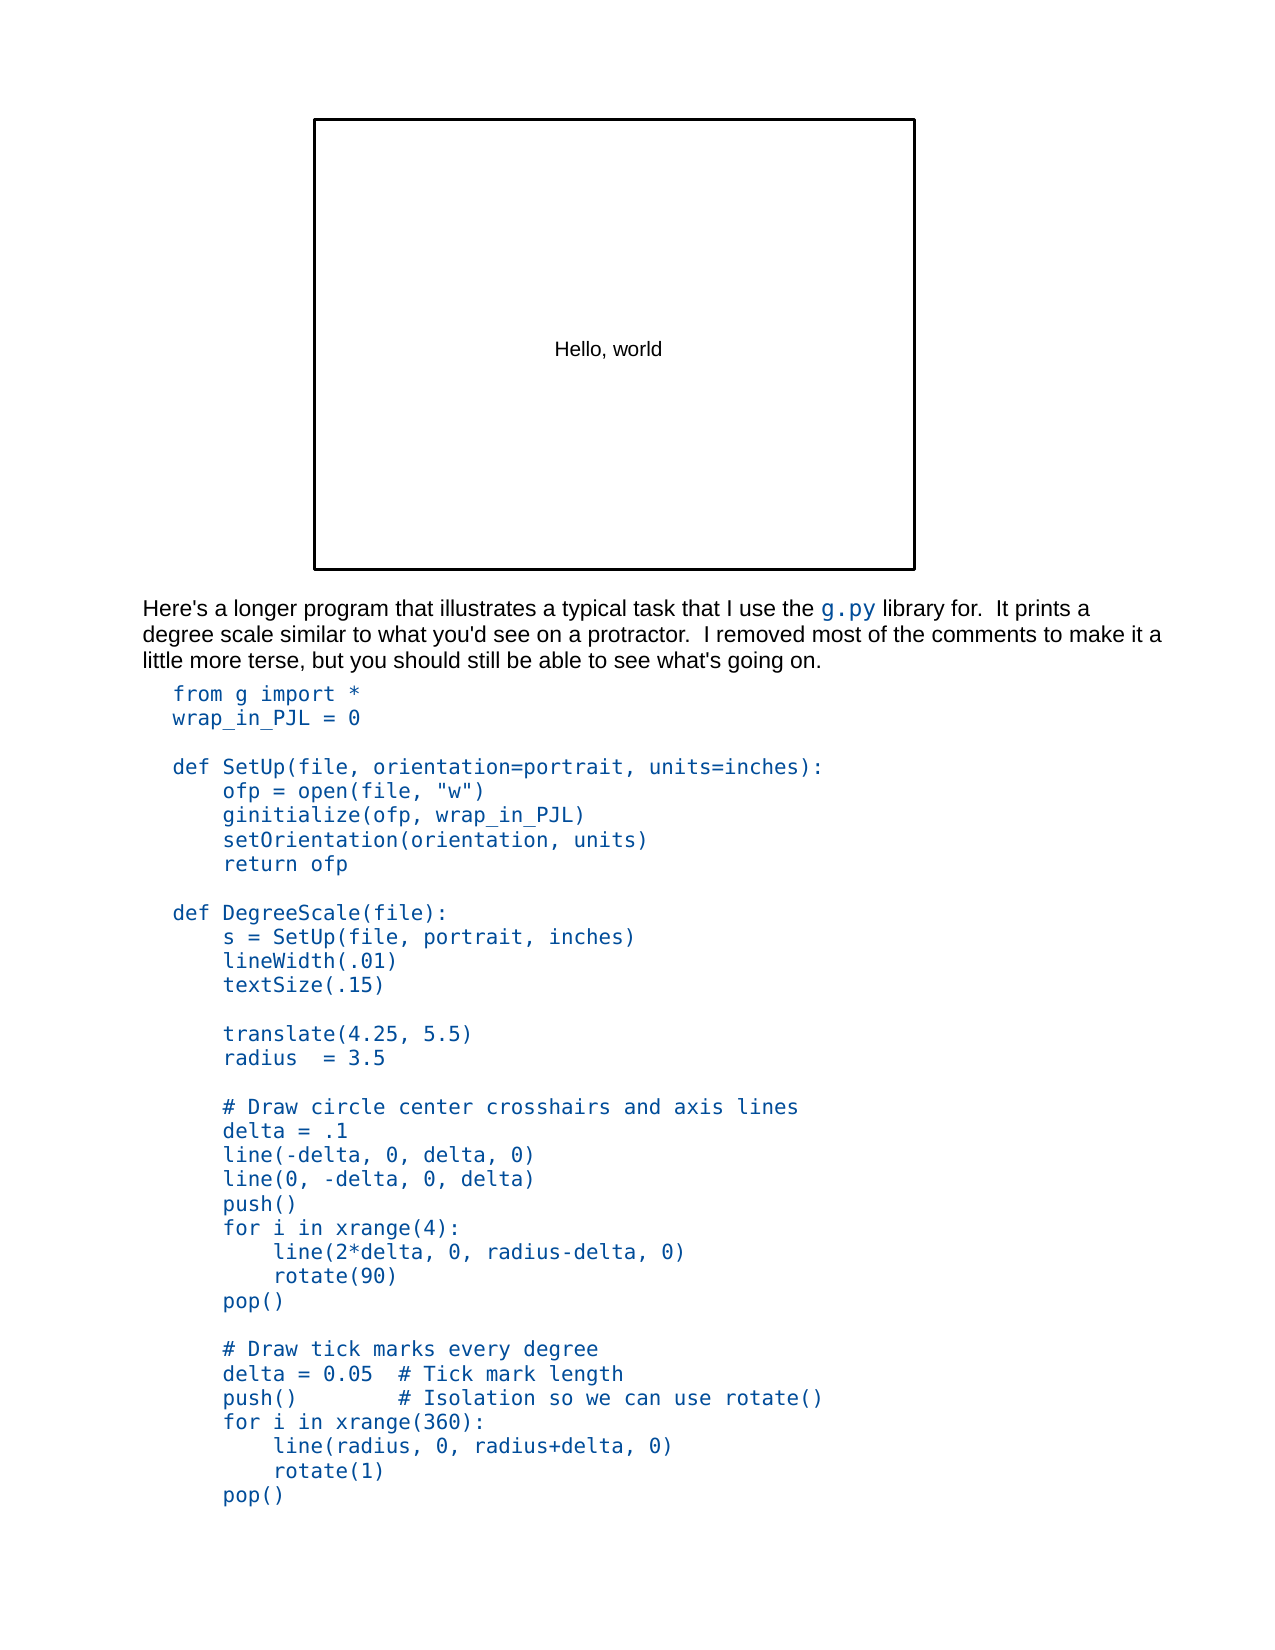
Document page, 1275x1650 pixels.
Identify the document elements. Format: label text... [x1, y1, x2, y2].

text textSize(.15) [172, 973, 1162, 998]
text line(-delta, 0, delta, 0) [172, 1143, 1162, 1167]
text delta = 0.05 # Tick mark length [172, 1362, 1162, 1386]
text s = SetUp(file, portrait, inches) [172, 925, 1162, 949]
text # Draw circle center crosshairs and axis lines [172, 1095, 1162, 1119]
text line(0, -delta, 0, delta) [172, 1167, 1162, 1192]
text for i in xrange(360): [172, 1410, 1162, 1434]
text ofp = open(file, "w") [172, 779, 1162, 803]
text line(2*delta, 0, radius-delta, 0) [172, 1240, 1162, 1264]
text pop() [172, 1289, 1162, 1313]
text for i in xrange(4): [172, 1216, 1162, 1240]
text push() [172, 1192, 1162, 1216]
text lineWidth(.01) [172, 949, 1162, 973]
text translate(4.25, 5.5) [172, 1022, 1162, 1046]
text rotate(1) [172, 1459, 1162, 1483]
text rotate(90) [172, 1264, 1162, 1289]
text push() # Isolation so we can use rotate() [172, 1386, 1162, 1410]
text from g import * [172, 682, 1162, 706]
text wrap_in_PJL = 0 [172, 706, 1162, 731]
text line(radius, 0, radius+delta, 0) [172, 1434, 1162, 1459]
text Here's a longer program that illustrates a typical task that I use the g.py library for. It prints a degree scale similar to what you'd see on a protractor. I removed most of the comments to make it a little more terse, but you should still be able to see what's going on. [142, 112, 1162, 673]
text setOrientation(orientation, units) [172, 828, 1162, 852]
text return ofp [172, 852, 1162, 876]
text def SetUp(file, orientation=portrait, units=inches): [172, 755, 1162, 779]
text # Draw tick marks every degree [172, 1337, 1162, 1362]
text def DegreeScale(file): [172, 901, 1162, 925]
text delta = .1 [172, 1119, 1162, 1143]
text pop() [172, 1483, 1162, 1507]
text radius = 3.5 [172, 1046, 1162, 1070]
text ginitialize(ofp, wrap_in_PJL) [172, 803, 1162, 828]
